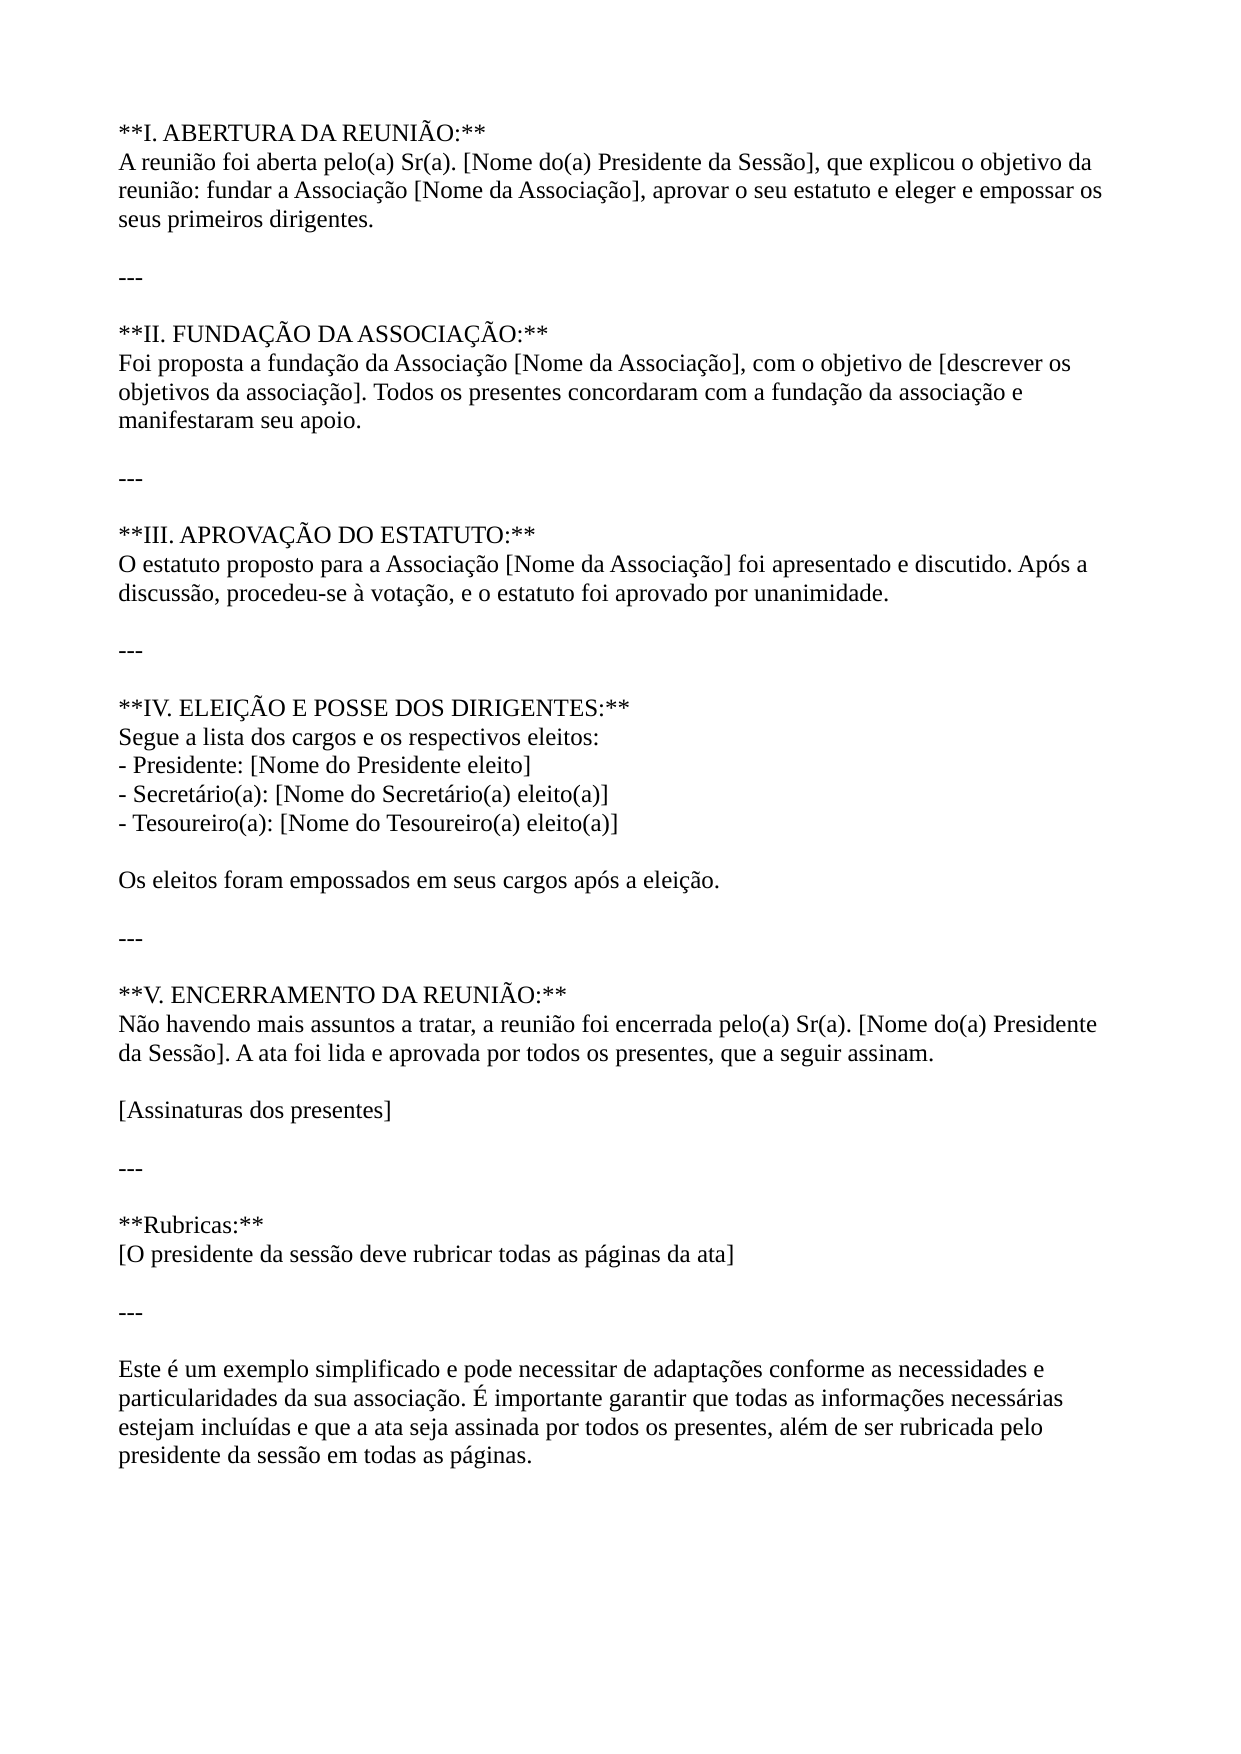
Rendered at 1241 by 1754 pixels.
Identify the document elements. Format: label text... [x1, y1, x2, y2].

text O estatuto proposto para a Associação [Nome da Associação] foi apresentado e discutido. Após a discussão, procedeu-se à votação, e o estatuto foi aprovado por unanimidade. [118, 549, 1122, 607]
text **III. APROVAÇÃO DO ESTATUTO:** [118, 521, 1122, 549]
text --- [118, 463, 1122, 492]
text **I. ABERTURA DA REUNIÃO:** [118, 118, 1122, 147]
text **IV. ELEIÇÃO E POSSE DOS DIRIGENTES:** [118, 693, 1122, 722]
text **V. ENCERRAMENTO DA REUNIÃO:** [118, 981, 1122, 1009]
text [Assinaturas dos presentes] [118, 1096, 1122, 1124]
text - Secretário(a): [Nome do Secretário(a) eleito(a)] [118, 779, 1122, 808]
text --- [118, 1153, 1122, 1182]
text Não havendo mais assuntos a tratar, a reunião foi encerrada pelo(a) Sr(a). [Nome do(a) Presidente da Sessão]. A ata foi lida e aprovada por todos os presentes, que a seguir assinam. [118, 1009, 1122, 1067]
text --- [118, 636, 1122, 664]
text [O presidente da sessão deve rubricar todas as páginas da ata] [118, 1239, 1122, 1268]
text - Presidente: [Nome do Presidente eleito] [118, 751, 1122, 779]
text Este é um exemplo simplificado e pode necessitar de adaptações conforme as necessidades e particularidades da sua associação. É importante garantir que todas as informações necessárias estejam incluídas e que a ata seja assinada por todos os presentes, além de ser rubricada pelo presidente da sessão em todas as páginas. [118, 1354, 1122, 1469]
text **II. FUNDAÇÃO DA ASSOCIAÇÃO:** [118, 319, 1122, 348]
text Segue a lista dos cargos e os respectivos eleitos: [118, 722, 1122, 751]
text --- [118, 262, 1122, 291]
text - Tesoureiro(a): [Nome do Tesoureiro(a) eleito(a)] [118, 808, 1122, 837]
text Os eleitos foram empossados em seus cargos após a eleição. [118, 866, 1122, 894]
text **Rubricas:** [118, 1211, 1122, 1239]
text Foi proposta a fundação da Associação [Nome da Associação], com o objetivo de [descrever os objetivos da associação]. Todos os presentes concordaram com a fundação da associação e manifestaram seu apoio. [118, 348, 1122, 434]
text --- [118, 923, 1122, 952]
text --- [118, 1297, 1122, 1326]
text A reunião foi aberta pelo(a) Sr(a). [Nome do(a) Presidente da Sessão], que explicou o objetivo da reunião: fundar a Associação [Nome da Associação], aprovar o seu estatuto e eleger e empossar os seus primeiros dirigentes. [118, 147, 1122, 233]
